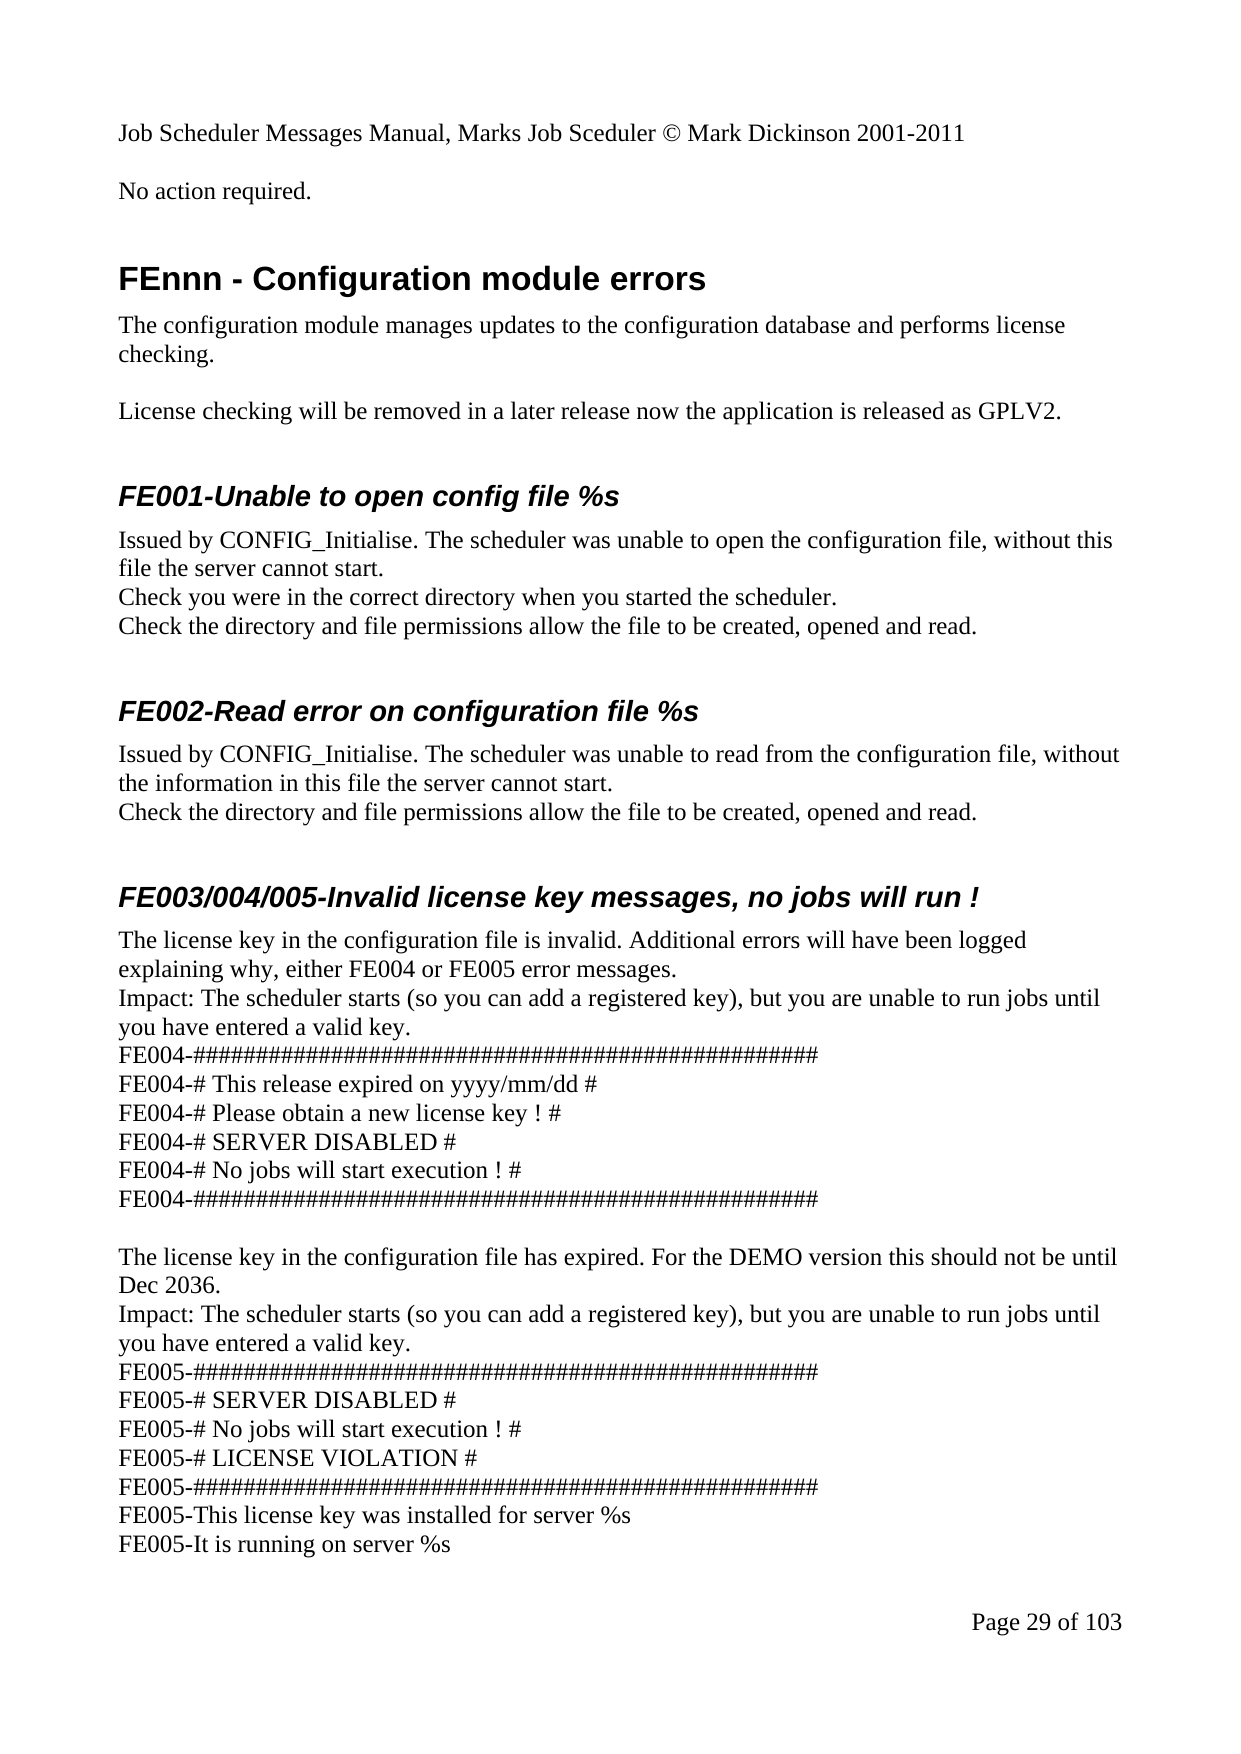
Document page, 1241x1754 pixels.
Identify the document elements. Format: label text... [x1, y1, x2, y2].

text FE004-# Please obtain a new license key ! # [118, 1098, 1122, 1127]
text Issued by CONFIG_Initialise. The scheduler was unable to read from the configuration file, without the information in this file the server cannot start. [118, 739, 1122, 797]
text FE004-################################################## [118, 1184, 1122, 1213]
text FE005-################################################## [118, 1472, 1122, 1501]
text License checking will be removed in a later release now the application is released as GPLV2. [118, 396, 1122, 425]
text Impact: The scheduler starts (so you can add a registered key), but you are unable to run jobs until you have entered a valid key. [118, 1299, 1122, 1357]
text FE004-# No jobs will start execution ! # [118, 1156, 1122, 1184]
text Check you were in the correct directory when you started the scheduler. [118, 582, 1122, 611]
text The license key in the configuration file has expired. For the DEMO version this should not be until Dec 2036. [118, 1242, 1122, 1299]
text Check the directory and file permissions allow the file to be created, opened and read. [118, 797, 1122, 826]
text The configuration module manages updates to the configuration database and performs license checking. [118, 310, 1122, 367]
text Issued by CONFIG_Initialise. The scheduler was unable to open the configuration file, without this file the server cannot start. [118, 525, 1122, 582]
text FE004-################################################## [118, 1041, 1122, 1069]
text FE005-# SERVER DISABLED # [118, 1386, 1122, 1414]
text FE004-# This release expired on yyyy/mm/dd # [118, 1069, 1122, 1098]
text FE005-# LICENSE VIOLATION # [118, 1443, 1122, 1472]
text No action required. [118, 176, 1122, 205]
text FE004-# SERVER DISABLED # [118, 1127, 1122, 1156]
text FE005-It is running on server %s [118, 1529, 1122, 1558]
text Check the directory and file permissions allow the file to be created, opened and read. [118, 611, 1122, 640]
text FE005-# No jobs will start execution ! # [118, 1414, 1122, 1443]
subtitle FEnnn - Configuration module errors [118, 259, 1122, 297]
text FE005-################################################## [118, 1357, 1122, 1386]
subtitle FE002-Read error on configuration file %s [118, 693, 1122, 727]
text FE005-This license key was installed for server %s [118, 1501, 1122, 1529]
text The license key in the configuration file is invalid. Additional errors will have been logged explaining why, either FE004 or FE005 error messages. [118, 926, 1122, 983]
text Impact: The scheduler starts (so you can add a registered key), but you are unable to run jobs until you have entered a valid key. [118, 983, 1122, 1041]
subtitle FE003/004/005-Invalid license key messages, no jobs will run ! [118, 879, 1122, 913]
subtitle FE001-Unable to open config file %s [118, 479, 1122, 512]
